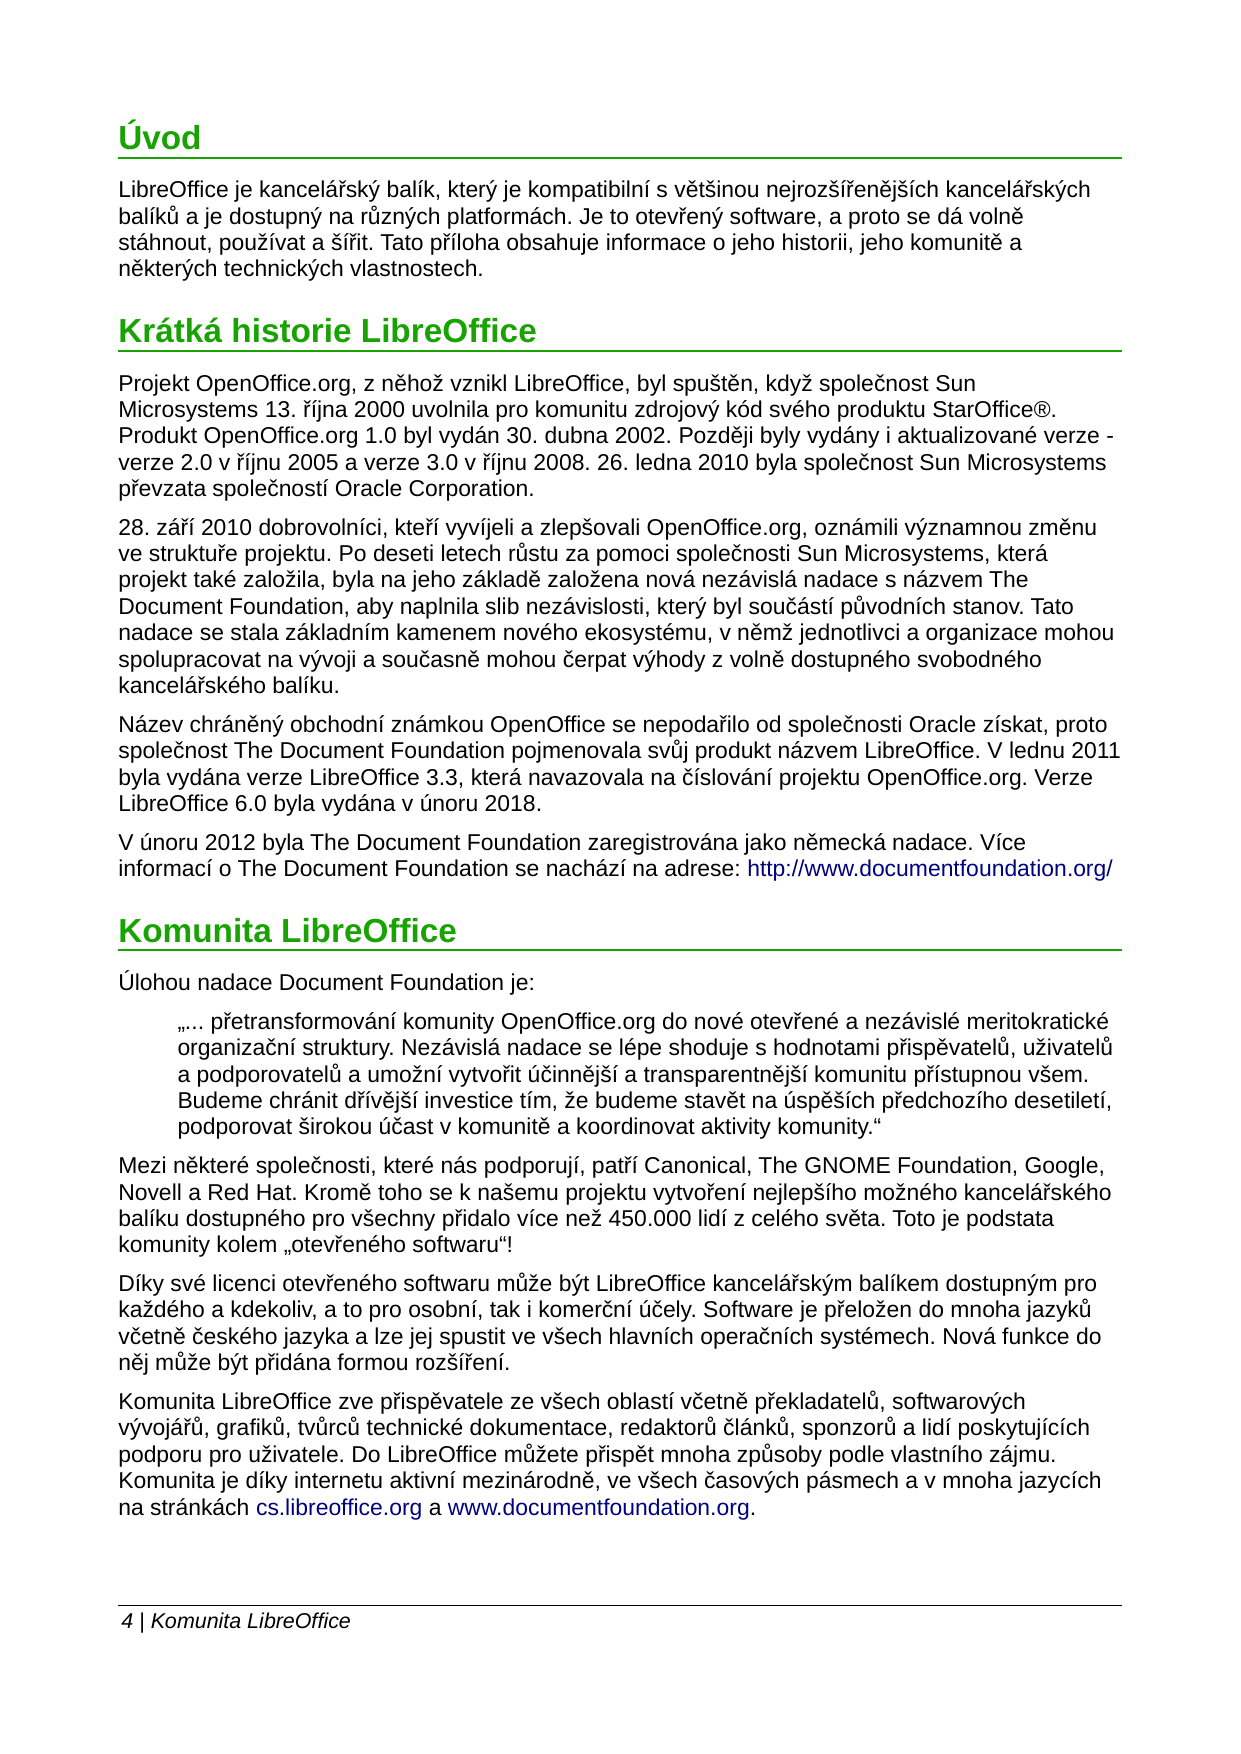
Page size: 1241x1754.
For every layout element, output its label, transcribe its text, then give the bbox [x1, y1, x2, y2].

text V únoru 2012 byla The Document Foundation zaregistrována jako německá nadace. Více informací o The Document Foundation se nachází na adrese: http://www.documentfoundation.org/ [118, 829, 1122, 881]
text Projekt OpenOffice.org, z něhož vznikl LibreOffice, byl spuštěn, když společnost Sun Microsystems 13. října 2000 uvolnila pro komunitu zdrojový kód svého produktu StarOffice®. Produkt OpenOffice.org 1.0 byl vydán 30. dubna 2002. Později byly vydány i aktualizované verze - verze 2.0 v říjnu 2005 a verze 3.0 v říjnu 2008. 26. ledna 2010 byla společnost Sun Microsystems převzata společností Oracle Corporation. [118, 369, 1122, 501]
text Úlohou nadace Document Foundation je: [118, 969, 1122, 995]
text Mezi některé společnosti, které nás podporují, patří Canonical, The GNOME Foundation, Google, Novell a Red Hat. Kromě toho se k našemu projektu vytvoření nejlepšího možného kancelářského balíku dostupného pro všechny přidalo více než 450.000 lidí z celého světa. Toto je podstata komunity kolem „otevřeného softwaru“! [118, 1152, 1122, 1258]
subtitle Krátká historie LibreOffice [118, 311, 1122, 350]
text Díky své licenci otevřeného softwaru může být LibreOffice kancelářským balíkem dostupným pro každého a kdekoliv, a to pro osobní, tak i komerční účely. Software je přeložen do mnoha jazyků včetně českého jazyka a lze jej spustit ve všech hlavních operačních systémech. Nová funkce do něj může být přidána formou rozšíření. [118, 1270, 1122, 1376]
text 28. září 2010 dobrovolníci, kteří vyvíjeli a zlepšovali OpenOffice.org, oznámili významnou změnu ve struktuře projektu. Po deseti letech růstu za pomoci společnosti Sun Microsystems, která projekt také založila, byla na jeho základě založena nová nezávislá nadace s názvem The Document Foundation, aby naplnila slib nezávislosti, který byl součástí původních stanov. Tato nadace se stala základním kamenem nového ekosystému, v němž jednotlivci a organizace mohou spolupracovat na vývoji a současně mohou čerpat výhody z volně dostupného svobodného kancelářského balíku. [118, 514, 1122, 698]
subtitle Komunita LibreOffice [118, 911, 1122, 949]
text Komunita LibreOffice zve přispěvatele ze všech oblastí včetně překladatelů, softwarových vývojářů, grafiků, tvůrců technické dokumentace, redaktorů článků, sponzorů a lidí poskytujících podporu pro uživatele. Do LibreOffice můžete přispět mnoha způsoby podle vlastního zájmu. Komunita je díky internetu aktivní mezinárodně, ve všech časových pásmech a v mnoha jazycích na stránkách cs.libreoffice.org a www.documentfoundation.org. [118, 1388, 1122, 1520]
subtitle Úvod [118, 118, 1122, 157]
text LibreOffice je kancelářský balík, který je kompatibilní s většinou nejrozšířenějších kancelářských balíků a je dostupný na různých platformách. Je to otevřený software, a proto se dá volně stáhnout, používat a šířit. Tato příloha obsahuje informace o jeho historii, jeho komunitě a některých technických vlastnostech. [118, 176, 1122, 282]
text „... přetransformování komunity OpenOffice.org do nové otevřené a nezávislé meritokratické organizační struktury. Nezávislá nadace se lépe shoduje s hodnotami přispěvatelů, uživatelů a podporovatelů a umožní vytvořit účinnější a transparentnější komunitu přístupnou všem. Budeme chránit dřívější investice tím, že budeme stavět na úspěších předchozího desetiletí, podporovat širokou účast v komunitě a koordinovat aktivity komunity.“ [177, 1008, 1122, 1140]
text Název chráněný obchodní známkou OpenOffice se nepodařilo od společnosti Oracle získat, proto společnost The Document Foundation pojmenovala svůj produkt názvem LibreOffice. V lednu 2011 byla vydána verze LibreOffice 3.3, která navazovala na číslování projektu OpenOffice.org. Verze LibreOffice 6.0 byla vydána v únoru 2018. [118, 711, 1122, 816]
